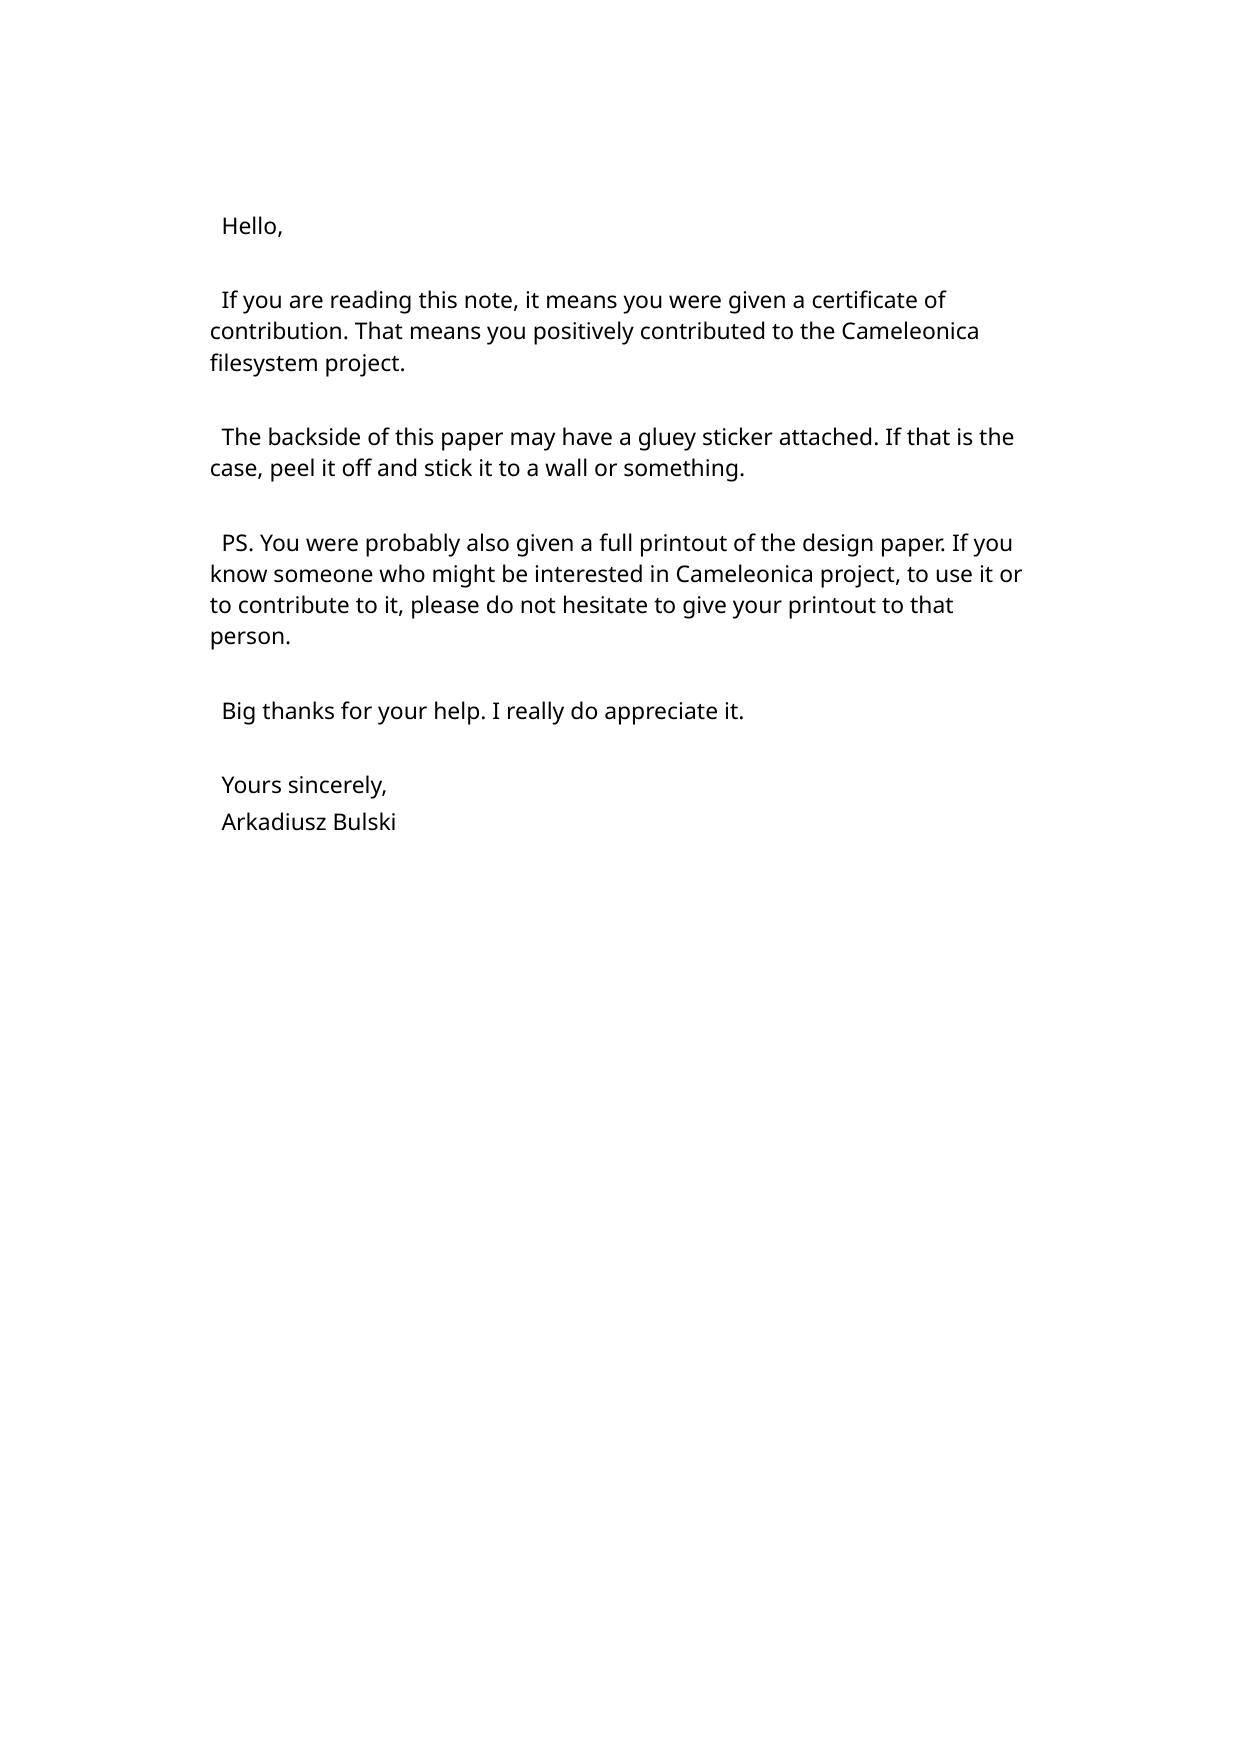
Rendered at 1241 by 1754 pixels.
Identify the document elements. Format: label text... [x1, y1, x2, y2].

text The backside of this paper may have a gluey sticker attached. If that is the case, peel it off and stick it to a wall or something. [209, 421, 1031, 483]
text PS. You were probably also given a full printout of the design paper. If you know someone who might be interested in Cameleonica project, to use it or to contribute to it, please do not hesitate to give your printout to that person. [209, 526, 1031, 651]
text Hello, [209, 209, 1031, 241]
text Big thanks for your help. I really do appreciate it. [209, 694, 1031, 726]
text If you are reading this note, it means you were given a certificate of contribution. That means you positively contributed to the Cameleonica filesystem project. [209, 284, 1031, 378]
text Yours sincerely, [209, 769, 1031, 800]
text Arkadiusz Bulski [209, 806, 1031, 837]
